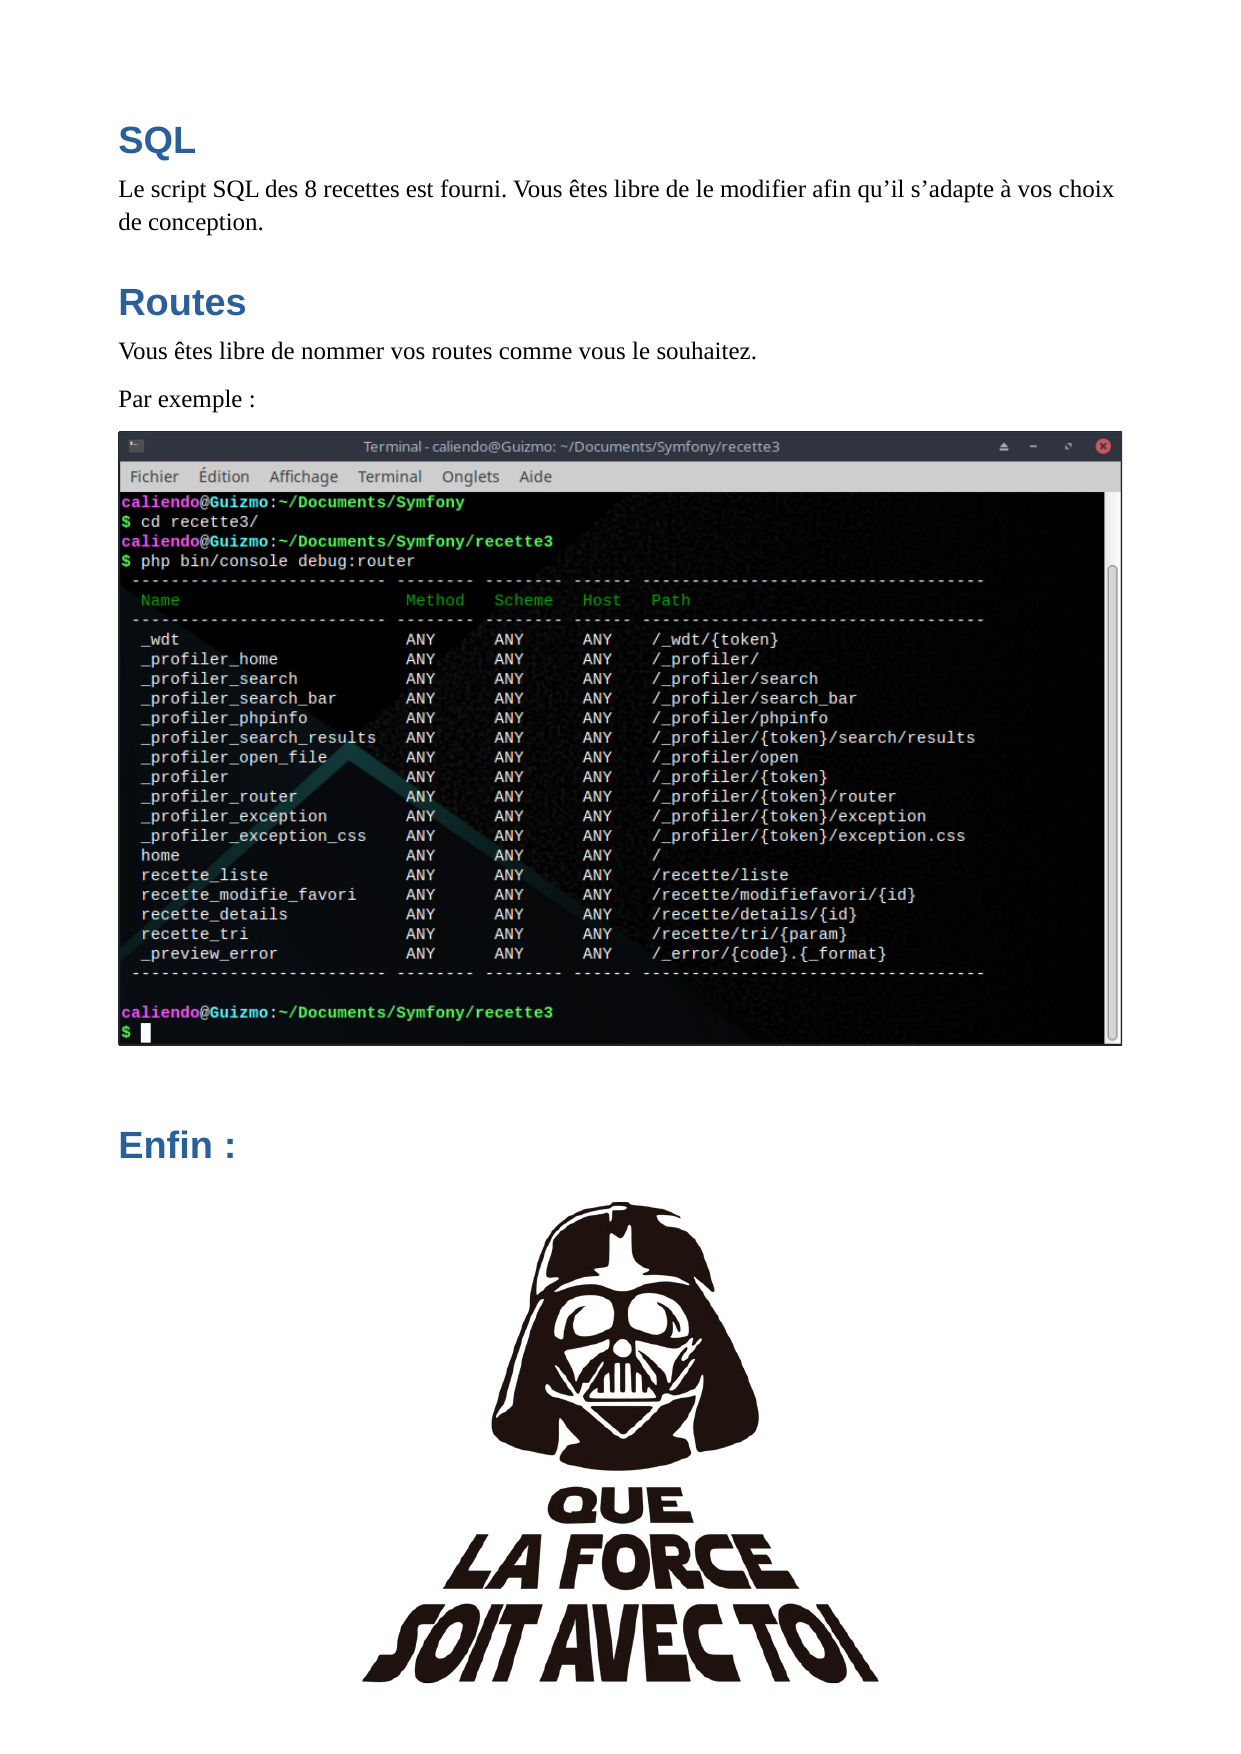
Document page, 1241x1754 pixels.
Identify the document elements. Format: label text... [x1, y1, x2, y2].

picture [355, 1179, 885, 1708]
text Vous êtes libre de nommer vos routes comme vous le souhaitez. [118, 336, 1122, 365]
text Par exemple : [118, 384, 1122, 412]
subtitle Routes [118, 280, 1122, 323]
picture [118, 431, 1123, 1046]
subtitle SQL [118, 118, 1122, 162]
text Le script SQL des 8 recettes est fourni. Vous êtes libre de le modifier afin qu’il s’adapte à vos choix de conception. [118, 174, 1122, 236]
subtitle Enfin : [118, 1123, 1122, 1167]
